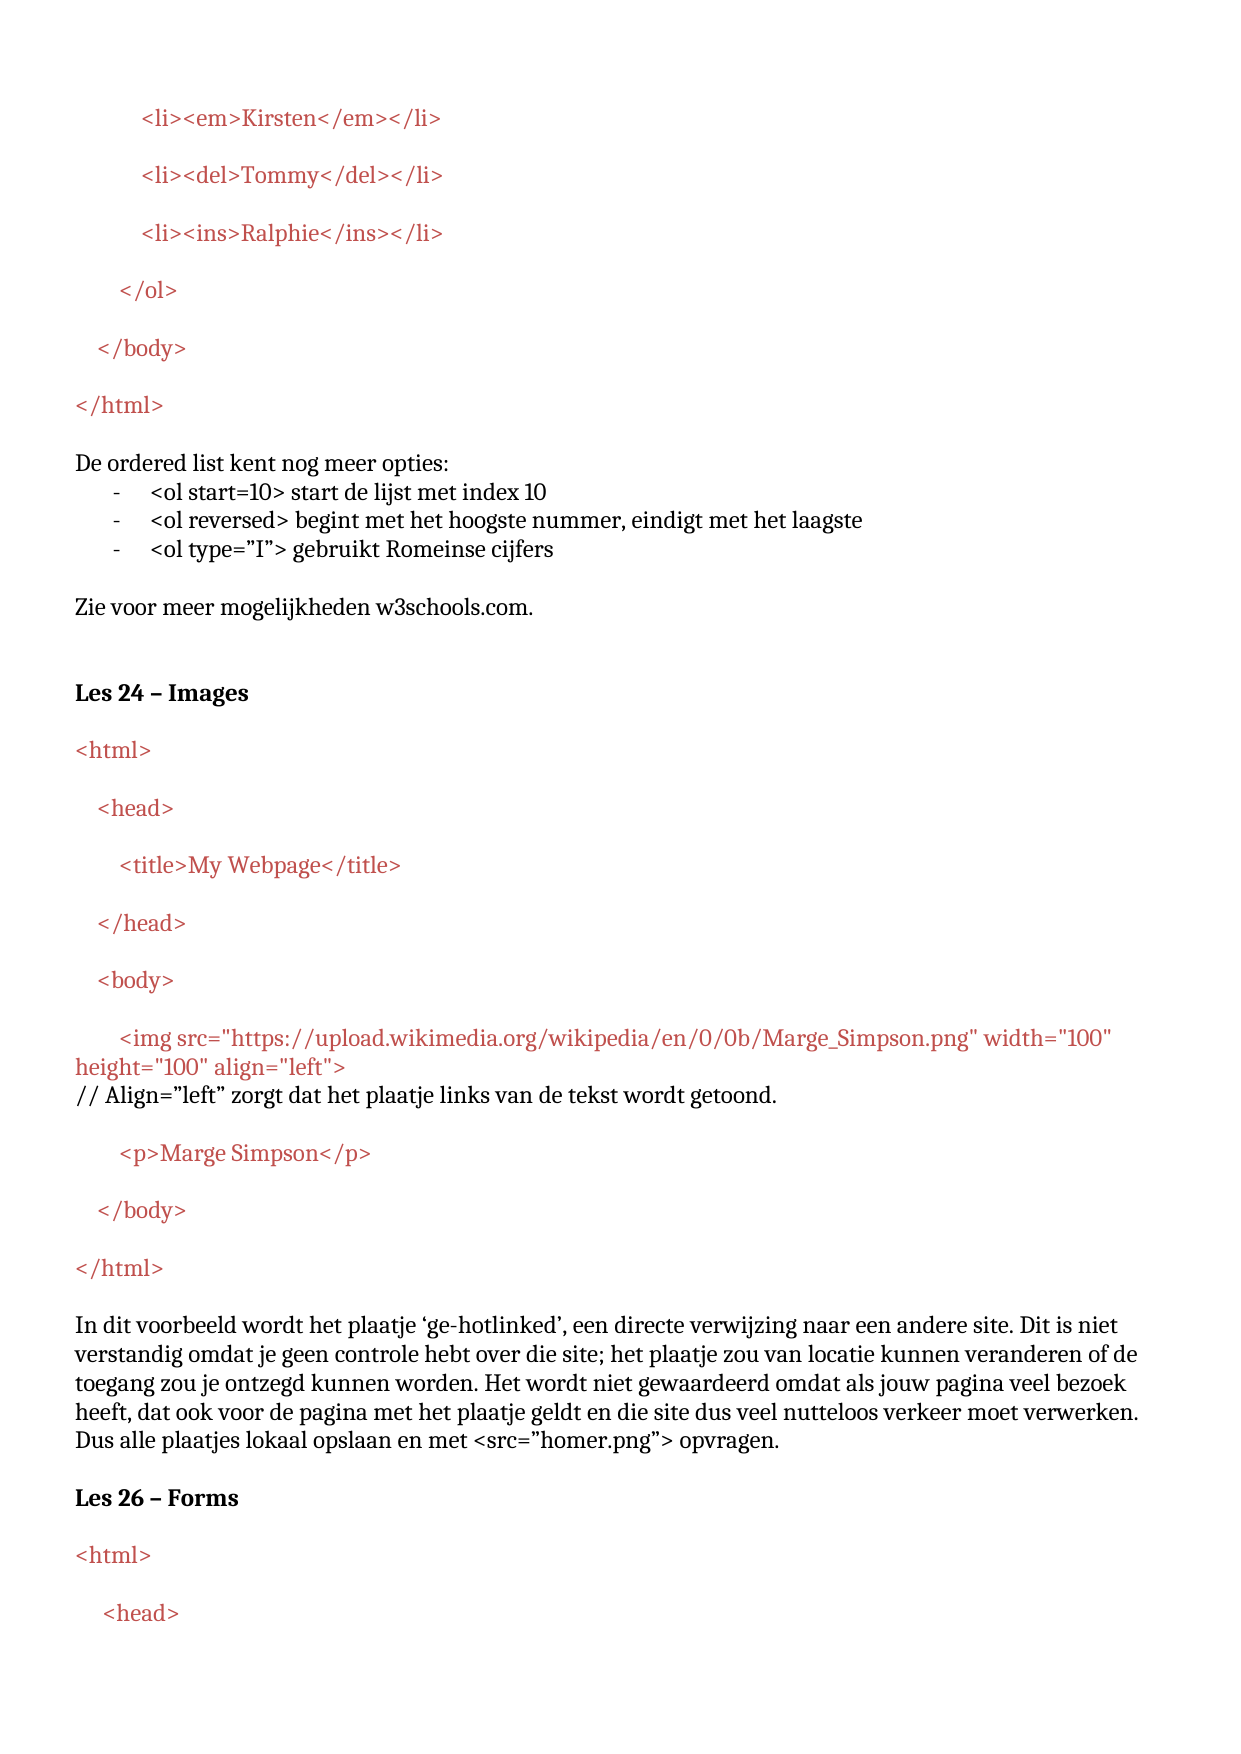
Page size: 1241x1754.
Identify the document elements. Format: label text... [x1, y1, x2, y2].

text </body> [75, 1196, 1165, 1225]
text <head> [75, 1599, 1165, 1627]
text Les 26 – Forms [75, 1484, 1165, 1512]
text <title>My Webpage</title> [75, 851, 1165, 880]
text <p>Marge Simpson</p> [75, 1139, 1165, 1167]
text <body> [75, 966, 1165, 995]
text <head> [75, 794, 1165, 822]
text <img src="https://upload.wikimedia.org/wikipedia/en/0/0b/Marge_Simpson.png" width="100" height="100" align="left"> [75, 1024, 1165, 1081]
text De ordered list kent nog meer opties: [75, 449, 1165, 477]
text </body> [75, 334, 1165, 362]
text Zie voor meer mogelijkheden w3schools.com. [75, 592, 1165, 621]
list <ol type=”I”> gebruikt Romeinse cijfers [112, 535, 1165, 564]
text </ol> [75, 276, 1165, 305]
list <ol reversed> begint met het hoogste nummer, eindigt met het laagste [112, 506, 1165, 535]
text <li><em>Kirsten</em></li> [75, 104, 1165, 132]
text </html> [75, 1254, 1165, 1282]
text <html> [75, 1541, 1165, 1570]
text </html> [75, 391, 1165, 420]
text </head> [75, 909, 1165, 937]
text <html> [75, 736, 1165, 765]
text <li><del>Tommy</del></li> [75, 161, 1165, 190]
text Les 24 – Images [75, 679, 1165, 707]
list <ol start=10> start de lijst met index 10 [112, 477, 1165, 506]
text <li><ins>Ralphie</ins></li> [75, 219, 1165, 247]
text In dit voorbeeld wordt het plaatje ‘ge-hotlinked’, een directe verwijzing naar een andere site. Dit is niet verstandig omdat je geen controle hebt over die site; het plaatje zou van locatie kunnen veranderen of de toegang zou je ontzegd kunnen worden. Het wordt niet gewaardeerd omdat als jouw pagina veel bezoek heeft, dat ook voor de pagina met het plaatje geldt en die site dus veel nutteloos verkeer moet verwerken. [75, 1311, 1165, 1426]
text Dus alle plaatjes lokaal opslaan en met <src=”homer.png”> opvragen. [75, 1426, 1165, 1455]
text // Align=”left” zorgt dat het plaatje links van de tekst wordt getoond. [75, 1081, 1165, 1110]
